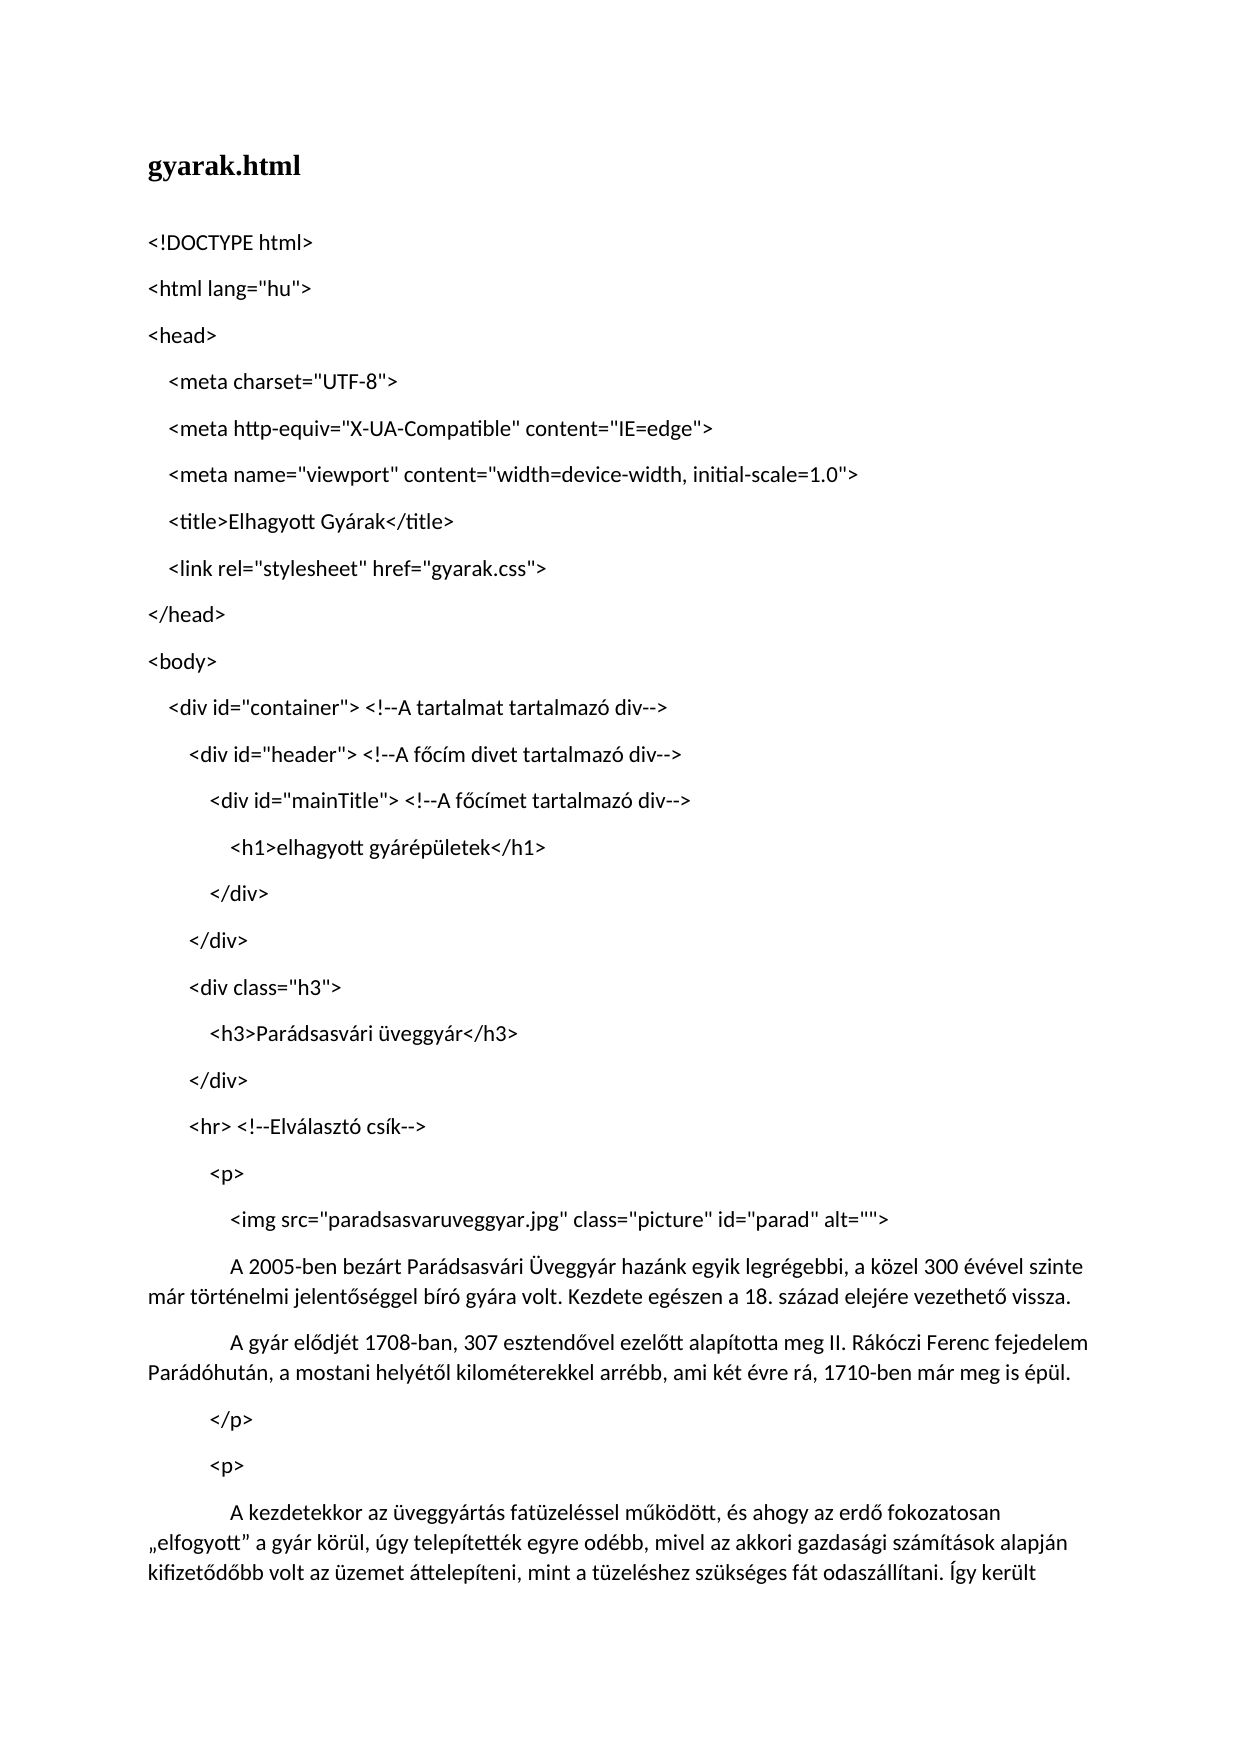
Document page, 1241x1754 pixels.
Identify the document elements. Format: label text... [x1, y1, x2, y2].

text <h3>Parádsasvári üveggyár</h3> [148, 1019, 1093, 1047]
text <div id="header"> <!--A főcím divet tartalmazó div--> [148, 740, 1093, 768]
text <meta name="viewport" content="width=device-width, initial-scale=1.0"> [148, 461, 1093, 488]
text <p> [148, 1452, 1093, 1479]
text <div id="container"> <!--A tartalmat tartalmazó div--> [148, 693, 1093, 721]
text </p> [148, 1405, 1093, 1433]
text <h1>elhagyott gyárépületek</h1> [148, 833, 1093, 861]
text A 2005-ben bezárt Parádsasvári Üveggyár hazánk egyik legrégebbi, a közel 300 évével szinte már történelmi jelentőséggel bíró gyára volt. Kezdete egészen a 18. század elejére vezethető vissza. [148, 1252, 1093, 1310]
text <body> [148, 647, 1093, 675]
text <hr> <!--Elválasztó csík--> [148, 1112, 1093, 1140]
text <!DOCTYPE html> [148, 228, 1093, 256]
text </div> [148, 879, 1093, 908]
text <p> [148, 1159, 1093, 1187]
text <html lang="hu"> [148, 274, 1093, 302]
text <meta charset="UTF-8"> [148, 367, 1093, 395]
text <div class="h3"> [148, 973, 1093, 1001]
text <meta http-equiv="X-UA-Compatible" content="IE=edge"> [148, 414, 1093, 442]
text <title>Elhagyott Gyárak</title> [148, 507, 1093, 535]
text <img src="paradsasvaruveggyar.jpg" class="picture" id="parad" alt=""> [148, 1206, 1093, 1233]
text </head> [148, 600, 1093, 628]
text A kezdetekkor az üveggyártás fatüzeléssel működött, és ahogy az erdő fokozatosan „elfogyott” a gyár körül, úgy telepítették egyre odébb, mivel az akkori gazdasági számítások alapján kifizetődőbb volt az üzemet áttelepíteni, mint a tüzeléshez szükséges fát odaszállítani. Így került [148, 1498, 1093, 1586]
text </div> [148, 1066, 1093, 1094]
text gyarak.html [148, 148, 1093, 181]
text A gyár elődjét 1708-ban, 307 esztendővel ezelőtt alapította meg II. Rákóczi Ferenc fejedelem Parádóhután, a mostani helyétől kilométerekkel arrébb, ami két évre rá, 1710-ben már meg is épül. [148, 1328, 1093, 1386]
text <link rel="stylesheet" href="gyarak.css"> [148, 554, 1093, 582]
text <div id="mainTitle"> <!--A főcímet tartalmazó div--> [148, 786, 1093, 814]
text </div> [148, 926, 1093, 954]
text <head> [148, 321, 1093, 349]
